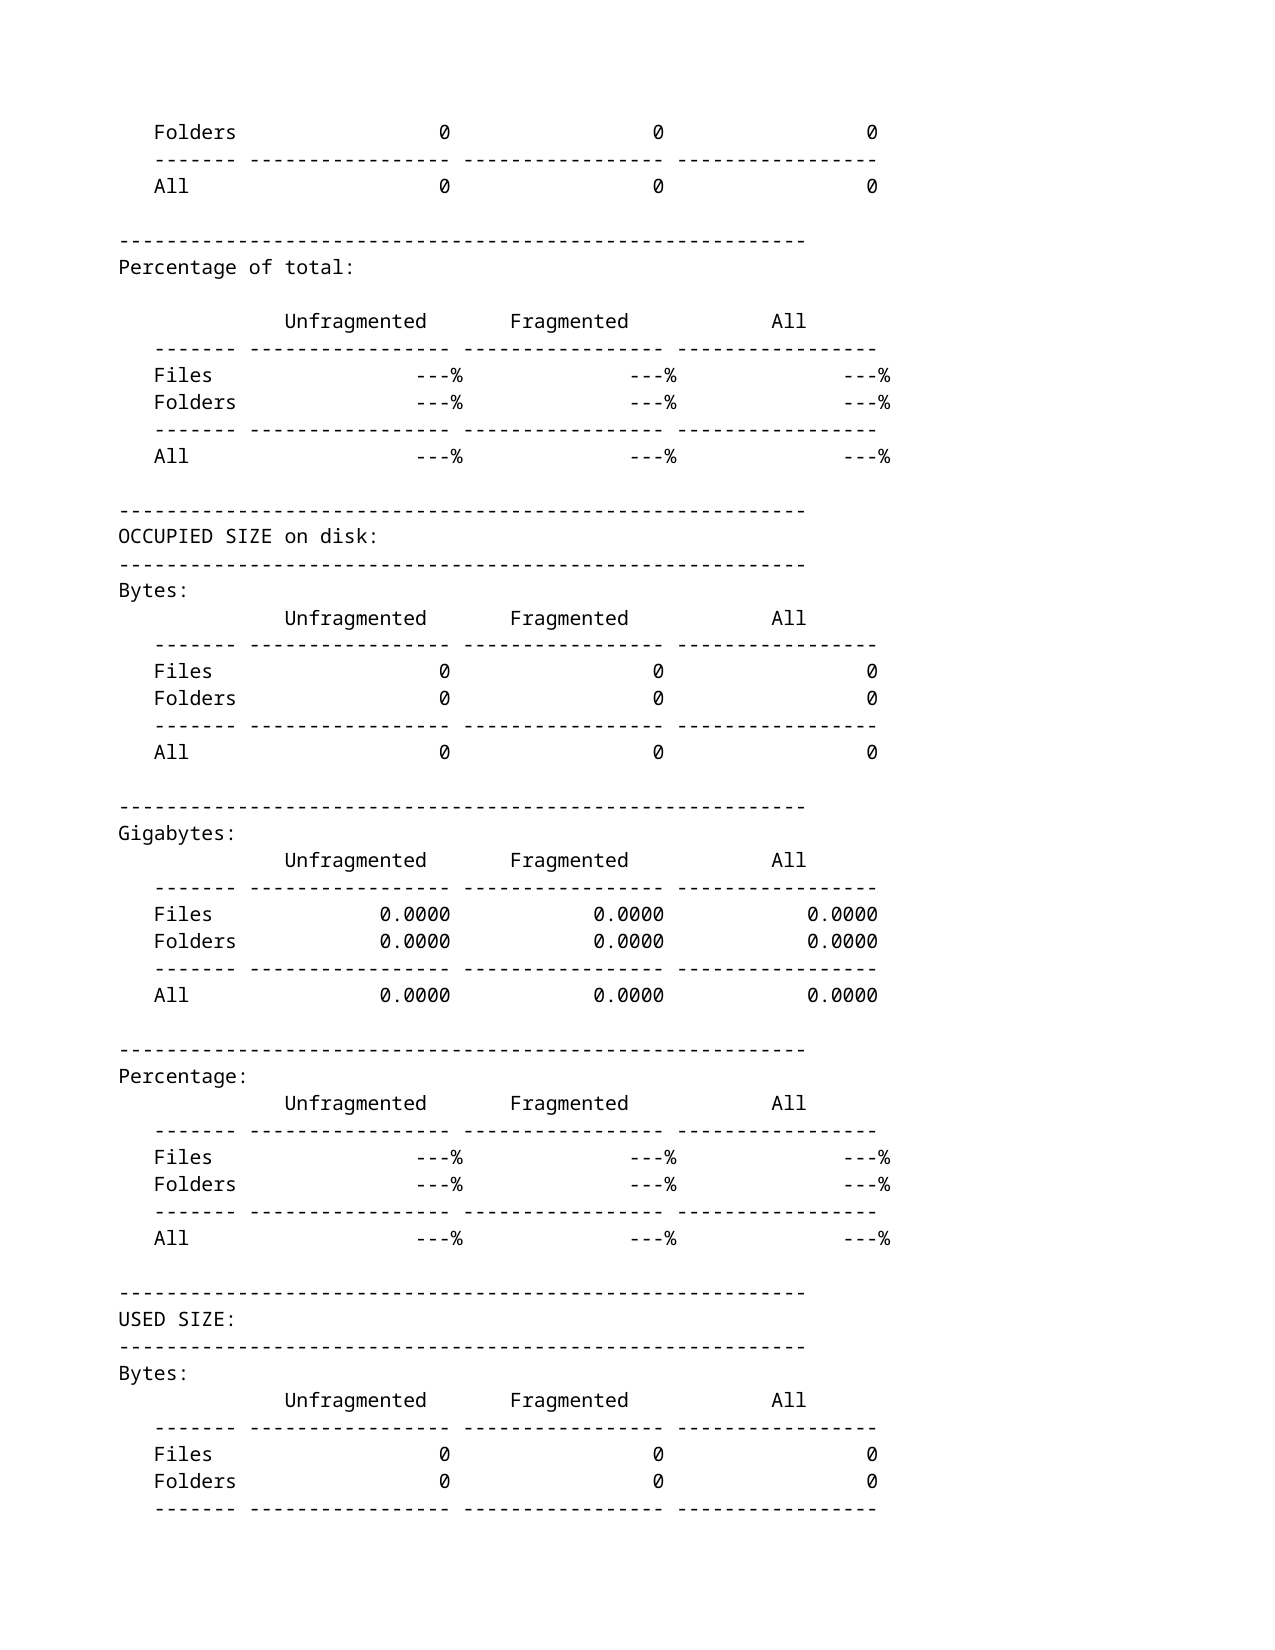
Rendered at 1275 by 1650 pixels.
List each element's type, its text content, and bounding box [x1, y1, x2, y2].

text Folders 0 0 0 [118, 118, 1157, 145]
text Percentage: [118, 1062, 1157, 1089]
text Files 0 0 0 [118, 658, 1157, 685]
text Unfragmented Fragmented All [118, 604, 1157, 631]
text Folders 0 0 0 [118, 685, 1157, 712]
text ------- ----------------- ----------------- ----------------- [118, 415, 1157, 442]
text ---------------------------------------------------------- [118, 550, 1157, 577]
text Folders 0.0000 0.0000 0.0000 [118, 927, 1157, 954]
text Unfragmented Fragmented All [118, 1089, 1157, 1116]
text Percentage of total: [118, 253, 1157, 280]
text All 0 0 0 [118, 739, 1157, 766]
text ---------------------------------------------------------- [118, 1278, 1157, 1305]
text ------- ----------------- ----------------- ----------------- [118, 1494, 1157, 1521]
text Files 0 0 0 [118, 1440, 1157, 1467]
text All ---% ---% ---% [118, 442, 1157, 469]
text Bytes: [118, 1359, 1157, 1386]
text ------- ----------------- ----------------- ----------------- [118, 631, 1157, 658]
text ------- ----------------- ----------------- ----------------- [118, 1197, 1157, 1224]
text All 0 0 0 [118, 172, 1157, 199]
text USED SIZE: [118, 1305, 1157, 1332]
text Files ---% ---% ---% [118, 1143, 1157, 1170]
text ---------------------------------------------------------- [118, 496, 1157, 523]
text Folders ---% ---% ---% [118, 388, 1157, 415]
text All ---% ---% ---% [118, 1224, 1157, 1251]
text Gigabytes: [118, 819, 1157, 847]
text ------- ----------------- ----------------- ----------------- [118, 1116, 1157, 1143]
text OCCUPIED SIZE on disk: [118, 523, 1157, 550]
text Files 0.0000 0.0000 0.0000 [118, 901, 1157, 927]
text Folders 0 0 0 [118, 1467, 1157, 1494]
text ---------------------------------------------------------- [118, 226, 1157, 253]
text ------- ----------------- ----------------- ----------------- [118, 334, 1157, 361]
text Unfragmented Fragmented All [118, 1386, 1157, 1413]
text Unfragmented Fragmented All [118, 847, 1157, 873]
text ------- ----------------- ----------------- ----------------- [118, 873, 1157, 901]
text ------- ----------------- ----------------- ----------------- [118, 954, 1157, 981]
text Files ---% ---% ---% [118, 361, 1157, 388]
text ---------------------------------------------------------- [118, 1035, 1157, 1062]
text ---------------------------------------------------------- [118, 1332, 1157, 1359]
text Unfragmented Fragmented All [118, 307, 1157, 334]
text Bytes: [118, 577, 1157, 604]
text ------- ----------------- ----------------- ----------------- [118, 1413, 1157, 1440]
text ---------------------------------------------------------- [118, 793, 1157, 819]
text ------- ----------------- ----------------- ----------------- [118, 145, 1157, 172]
text Folders ---% ---% ---% [118, 1170, 1157, 1197]
text All 0.0000 0.0000 0.0000 [118, 981, 1157, 1008]
text ------- ----------------- ----------------- ----------------- [118, 712, 1157, 739]
